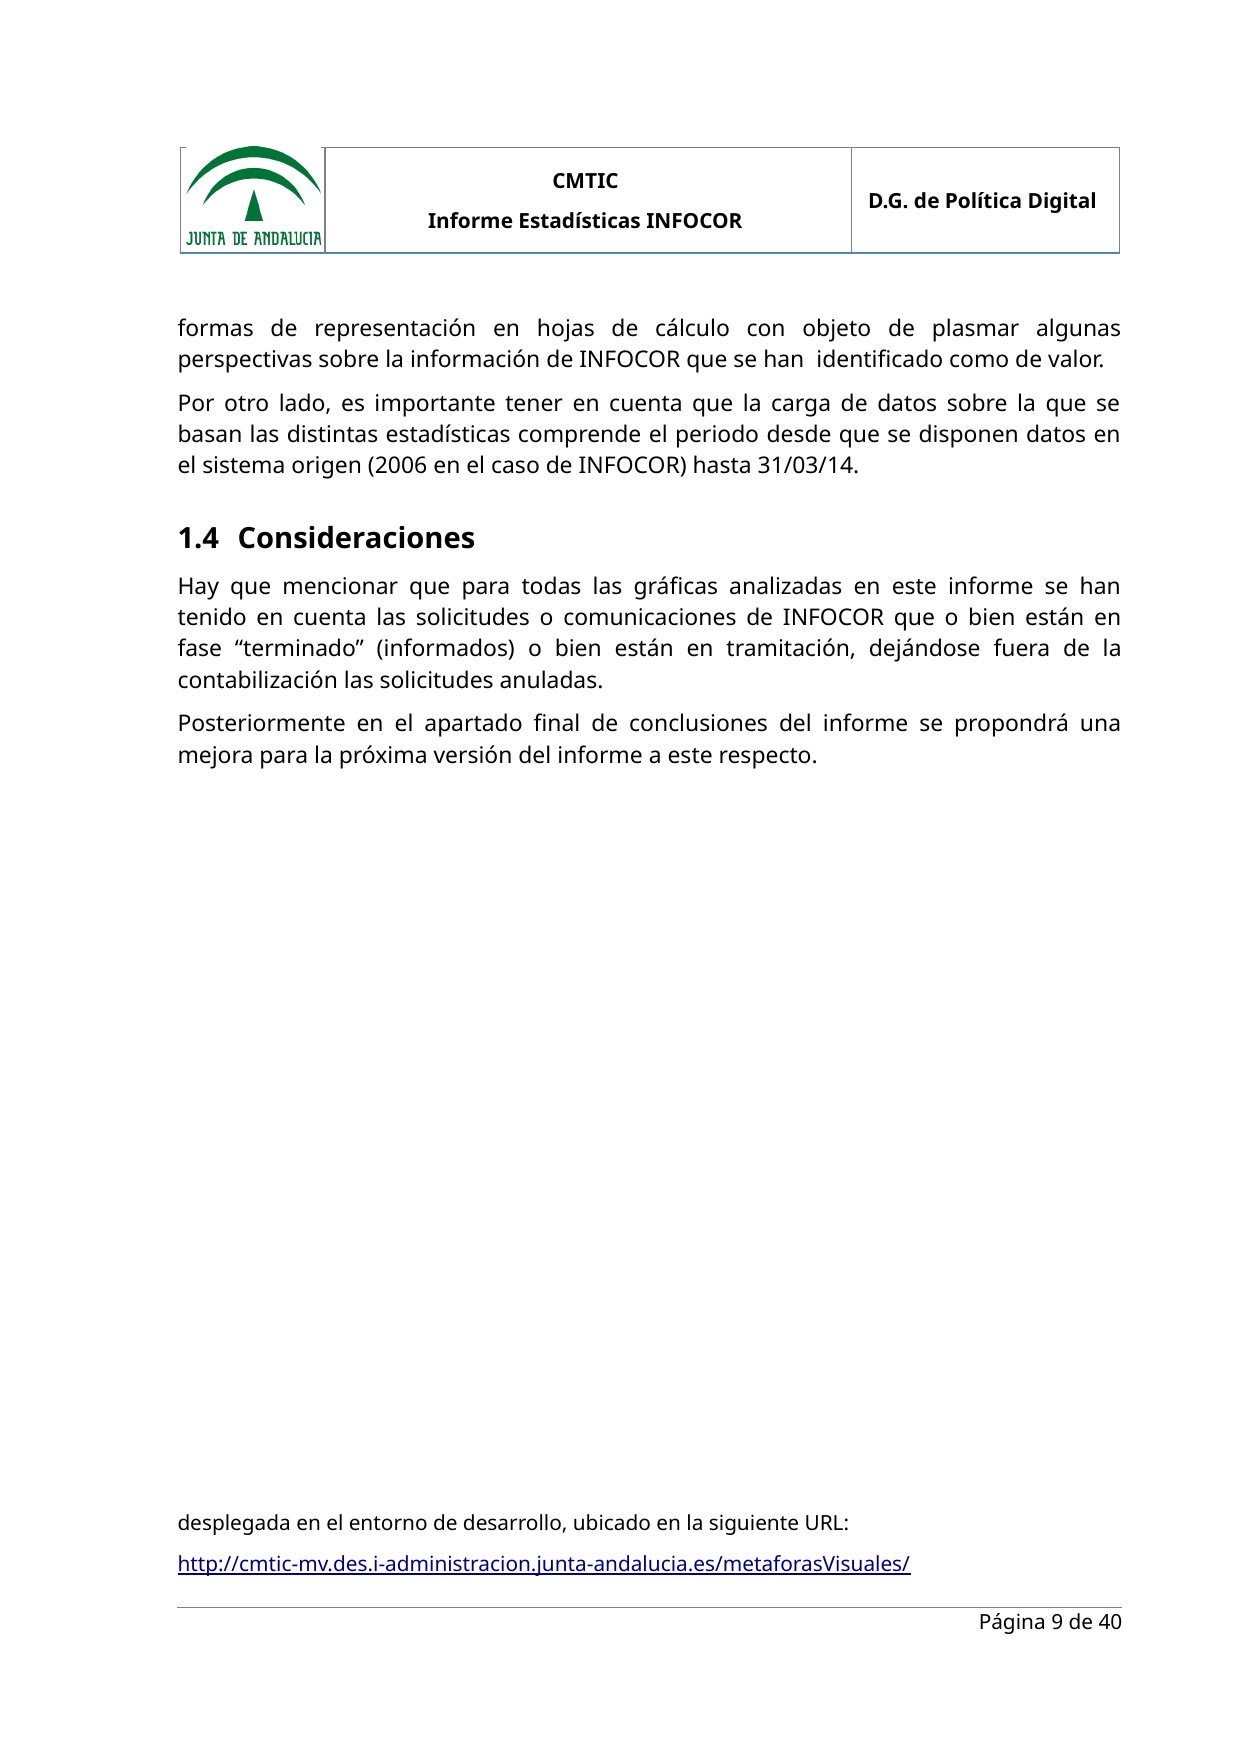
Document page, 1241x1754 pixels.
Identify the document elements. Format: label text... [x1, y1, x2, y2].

text Hay que mencionar que para todas las gráficas analizadas en este informe se han tenido en cuenta las solicitudes o comunicaciones de INFOCOR que o bien están en fase “terminado” (informados) o bien están en tramitación, dejándose fuera de la contabilización las solicitudes anuladas. [177, 570, 1122, 695]
subtitle Consideraciones [177, 518, 1122, 557]
picture [186, 146, 321, 245]
text desplegada en el entorno de desarrollo, ubicado en la siguiente URL: [177, 1508, 1122, 1537]
text Por otro lado, es importante tener en cuenta que la carga de datos sobre la que se basan las distintas estadísticas comprende el periodo desde que se disponen datos en el sistema origen (2006 en el caso de INFOCOR) hasta 31/03/14. [177, 386, 1122, 480]
text Posteriormente en el apartado final de conclusiones del informe se propondrá una mejora para la próxima versión del informe a este respecto. [177, 707, 1122, 770]
text formas de representación en hojas de cálculo con objeto de plasmar algunas perspectivas sobre la información de INFOCOR que se han identificado como de valor. [177, 311, 1122, 374]
text http://cmtic-mv.des.i-administracion.junta-andalucia.es/metaforasVisuales/ [177, 1549, 1122, 1578]
